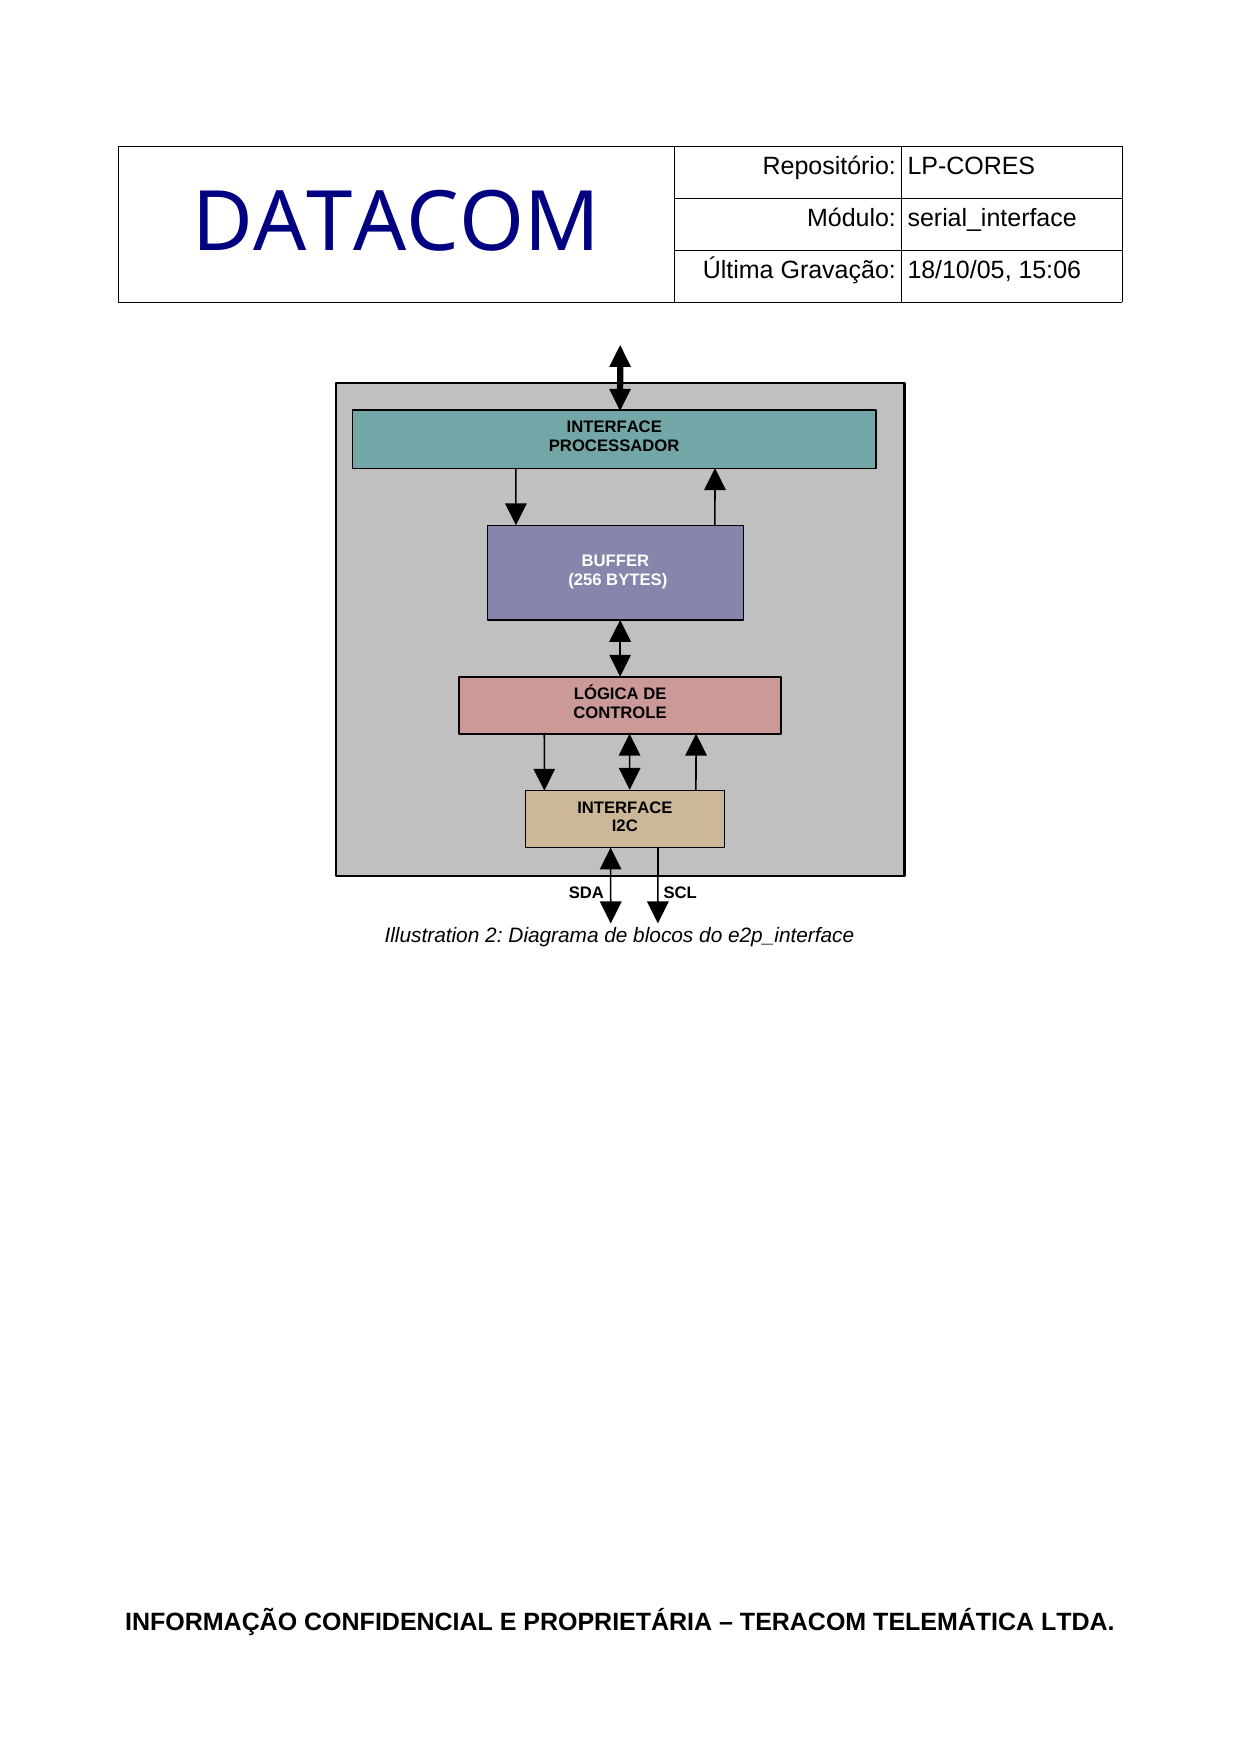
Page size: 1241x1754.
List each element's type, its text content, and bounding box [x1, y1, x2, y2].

text Illustration 2: Diagrama de blocos do e2p_interface [298, 358, 942, 947]
